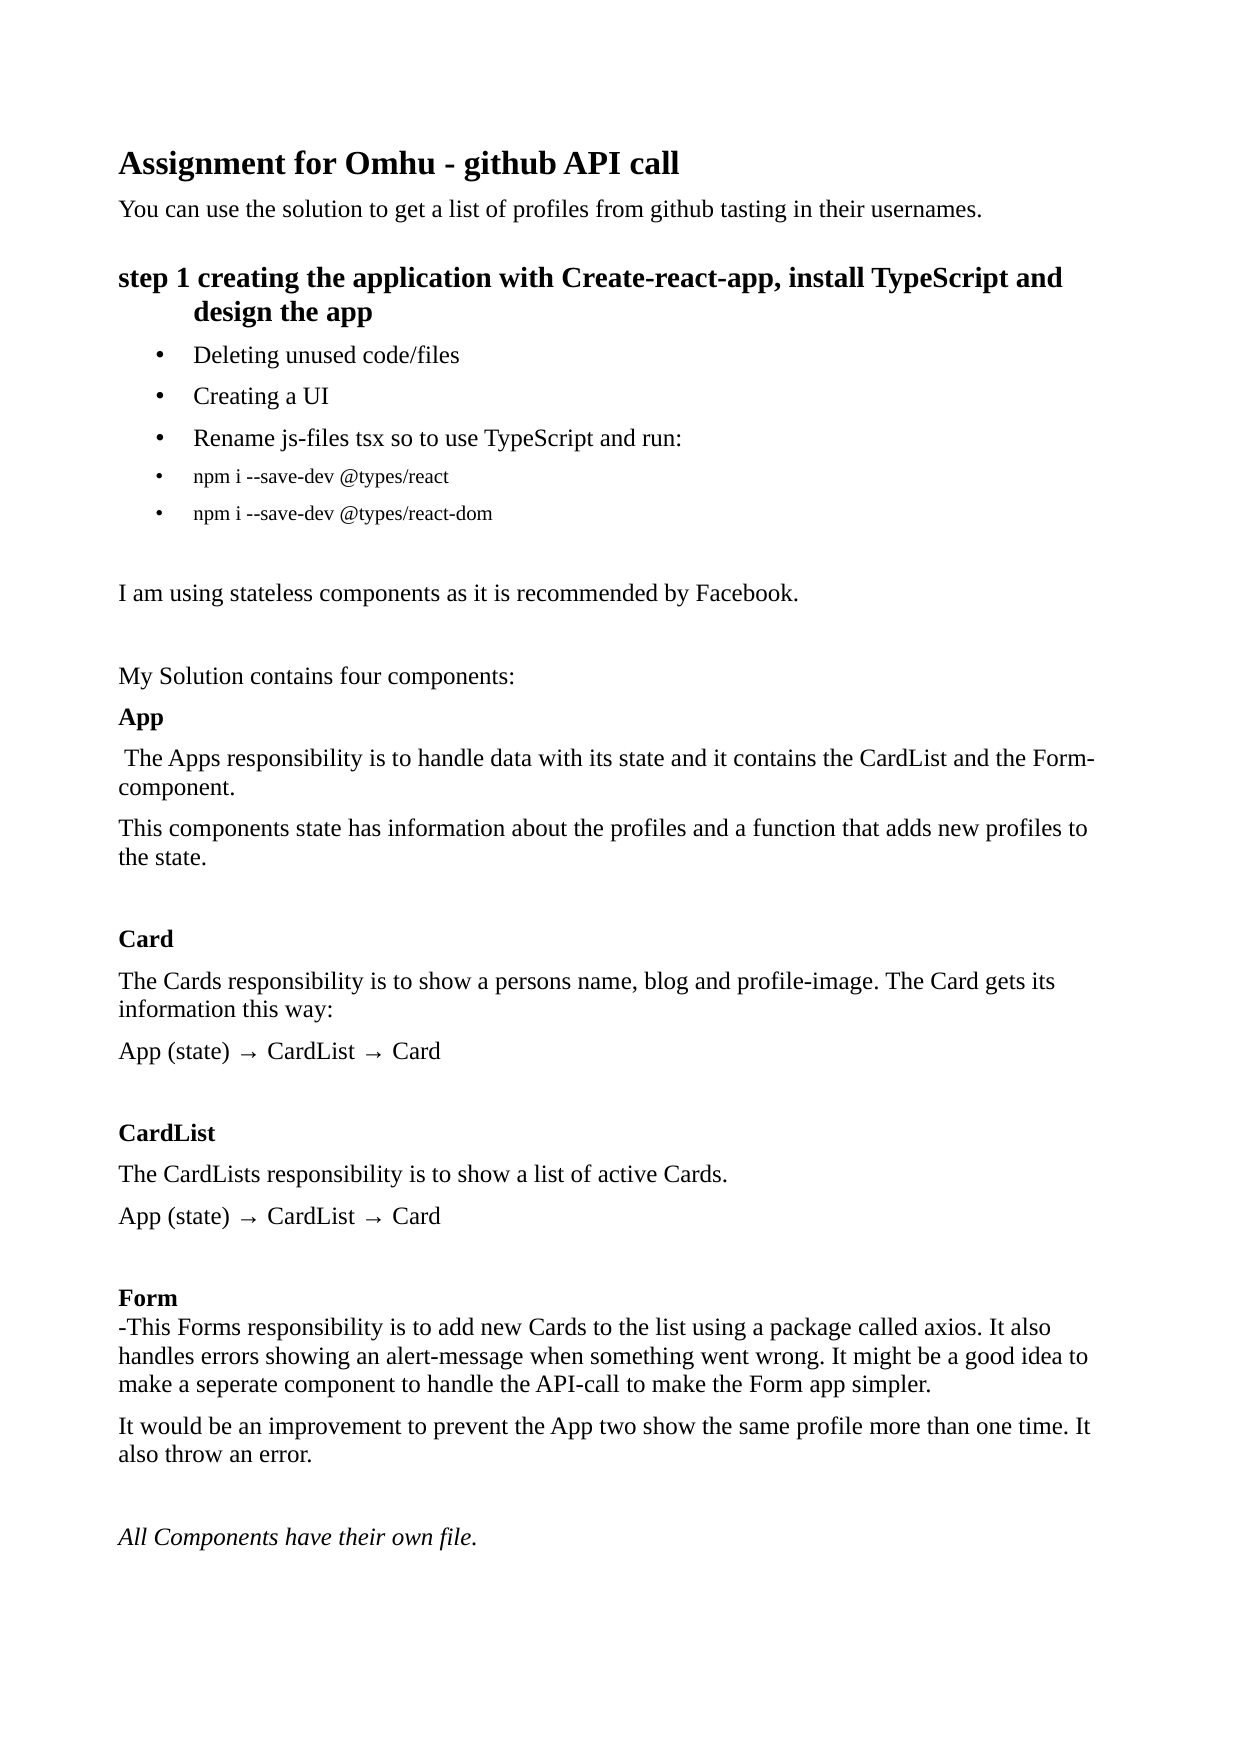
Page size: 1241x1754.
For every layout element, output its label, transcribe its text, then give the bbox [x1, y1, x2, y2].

list npm i --save-dev @types/react [156, 464, 1122, 488]
list Deleting unused code/files [156, 340, 1122, 369]
text My Solution contains four components: [118, 661, 1122, 689]
subtitle Assignment for Omhu - github API call [118, 143, 1122, 182]
list Rename js-files tsx so to use TypeScript and run: [156, 423, 1122, 451]
text It would be an improvement to prevent the App two show the same profile more than one time. It also throw an error. [118, 1411, 1122, 1468]
list npm i --save-dev @types/react-dom [156, 500, 1122, 524]
subtitle step 1 creating the application with Create-react-app, install TypeScript and design the app [118, 261, 1122, 328]
text Card [118, 924, 1122, 953]
text All Components have their own file. [118, 1522, 1122, 1551]
text App (state) → CardList → Card [118, 1036, 1122, 1064]
text Form -This Forms responsibility is to add new Cards to the list using a package called axios. It also handles errors showing an alert-message when something went wrong. It might be a good idea to make a seperate component to handle the API-call to make the Form app simpler. [118, 1283, 1122, 1398]
text The Cards responsibility is to show a persons name, blog and profile-image. The Card gets its information this way: [118, 966, 1122, 1023]
text The CardLists responsibility is to show a list of active Cards. [118, 1159, 1122, 1188]
text The Apps responsibility is to handle data with its state and it contains the CardList and the Form-component. [118, 743, 1122, 801]
text App (state) → CardList → Card [118, 1201, 1122, 1229]
text You can use the solution to get a list of profiles from github tasting in their usernames. [118, 194, 1122, 223]
list Creating a UI [156, 381, 1122, 410]
text I am using stateless components as it is recommended by Facebook. [118, 578, 1122, 607]
text App [118, 702, 1122, 731]
text This components state has information about the profiles and a function that adds new profiles to the state. [118, 813, 1122, 871]
text CardList [118, 1118, 1122, 1147]
